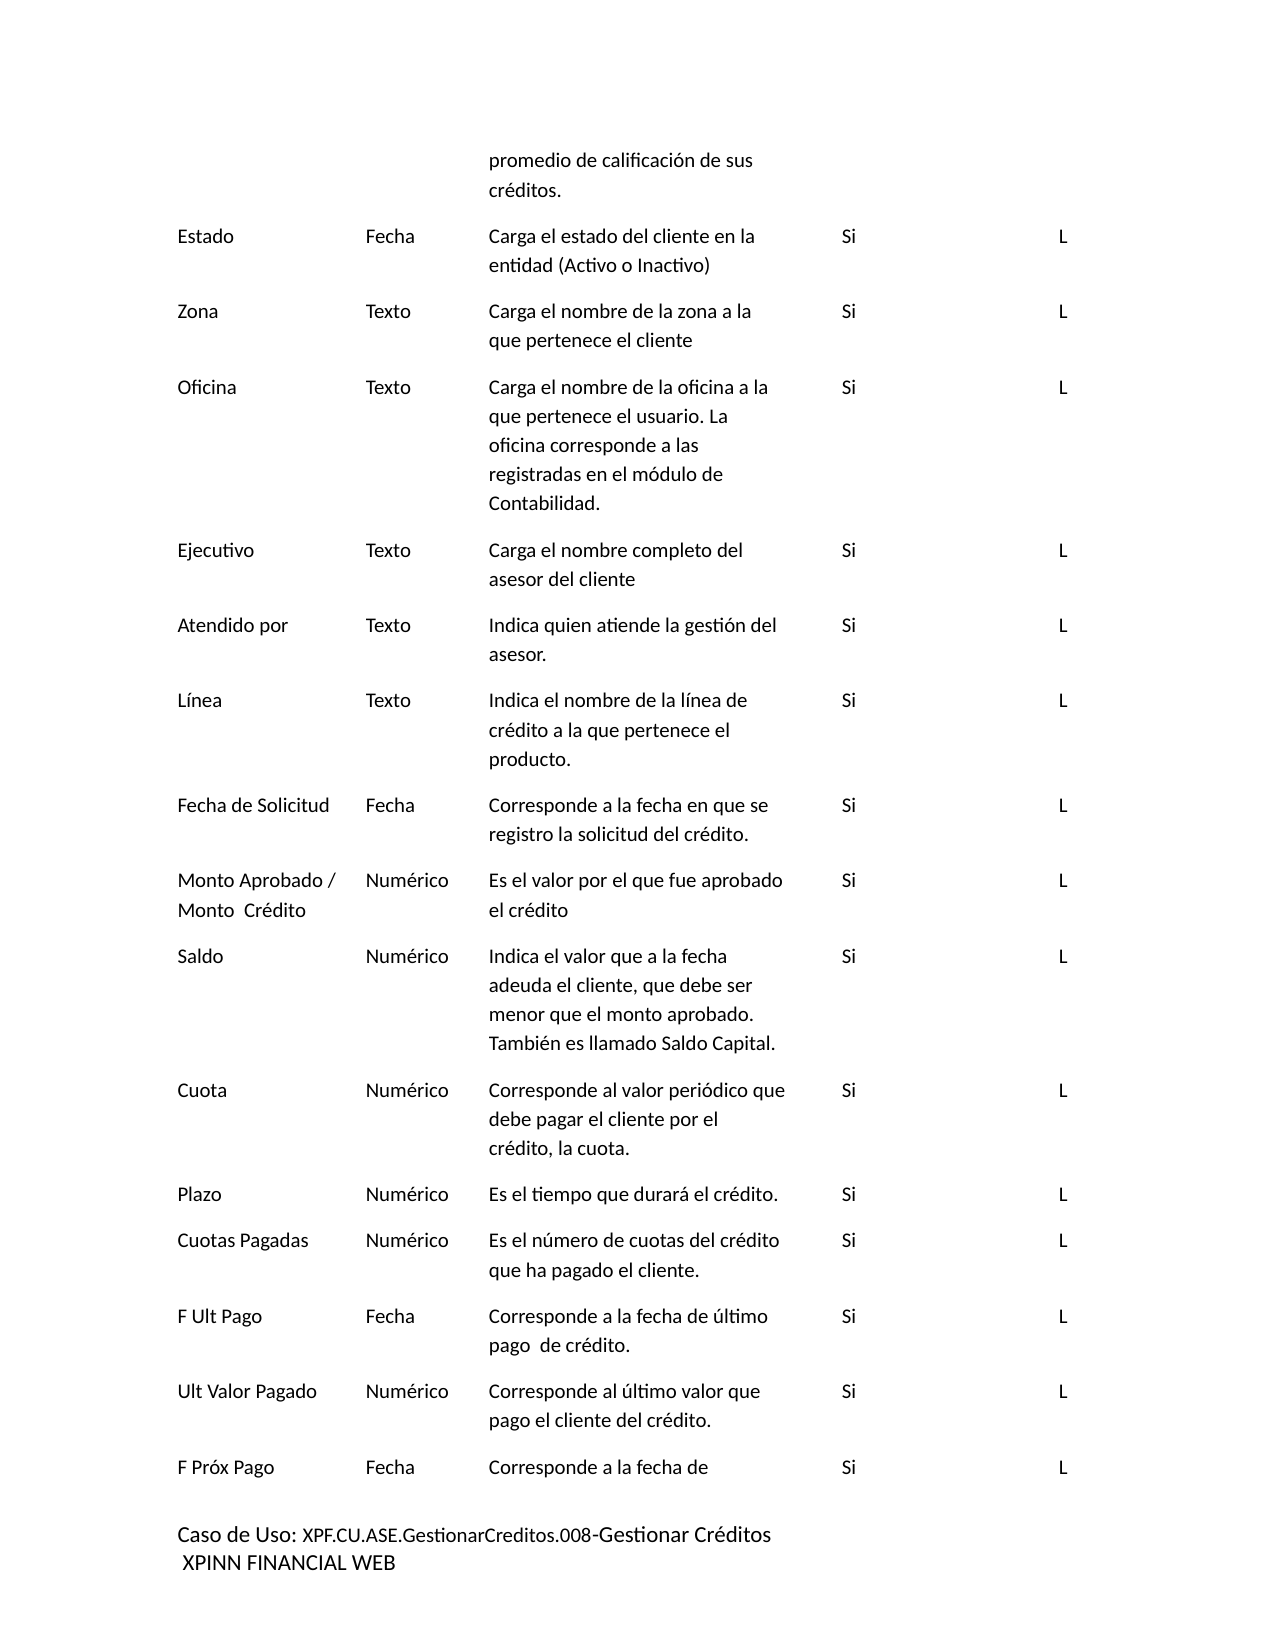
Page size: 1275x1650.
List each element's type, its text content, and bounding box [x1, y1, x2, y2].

table_cell Estado [166, 223, 354, 298]
table_cell Fecha [354, 792, 477, 868]
table_cell Numérico [354, 1181, 477, 1228]
table_cell Si [797, 374, 901, 537]
table_cell Atendido por [166, 612, 354, 688]
table_cell L [1004, 1454, 1122, 1500]
table_cell L [1004, 1181, 1122, 1228]
table_cell [901, 1181, 1004, 1228]
table_cell Si [797, 868, 901, 943]
table_cell [901, 1303, 1004, 1378]
table_cell L [1004, 1379, 1122, 1454]
table_cell [901, 299, 1004, 374]
table_cell L [1004, 537, 1122, 612]
table_cell Corresponde al valor periódico que debe pagar el cliente por el crédito, la cuota. [478, 1077, 797, 1181]
table_cell Texto [354, 374, 477, 537]
table_cell Plazo [166, 1181, 354, 1228]
table_cell Monto Aprobado / Monto Crédito [166, 868, 354, 943]
table_cell L [1004, 374, 1122, 537]
table_cell Cuota [166, 1077, 354, 1181]
table_cell Texto [354, 299, 477, 374]
table_cell Numérico [354, 943, 477, 1077]
table_cell Si [797, 1379, 901, 1454]
table_cell [901, 688, 1004, 792]
table_cell [901, 868, 1004, 943]
table_cell Oficina [166, 374, 354, 537]
table_cell Numérico [354, 1379, 477, 1454]
table_cell L [1004, 868, 1122, 943]
table_cell L [1004, 943, 1122, 1077]
table_cell Fecha de Solicitud [166, 792, 354, 868]
table_cell Corresponde a la fecha en que se registro la solicitud del crédito. [478, 792, 797, 868]
table_cell L [1004, 792, 1122, 868]
table_cell Si [797, 612, 901, 688]
table_cell Si [797, 1181, 901, 1228]
table_cell Línea [166, 688, 354, 792]
table_cell [901, 792, 1004, 868]
table_cell F Próx Pago [166, 1454, 354, 1500]
table_cell Corresponde a la fecha de [478, 1454, 797, 1500]
table_cell [901, 537, 1004, 612]
table_cell Zona [166, 299, 354, 374]
table_cell Si [797, 792, 901, 868]
table_cell [901, 1454, 1004, 1500]
table_cell Numérico [354, 868, 477, 943]
table_cell Corresponde al último valor que pago el cliente del crédito. [478, 1379, 797, 1454]
table_cell Si [797, 1228, 901, 1303]
table_cell Es el número de cuotas del crédito que ha pagado el cliente. [478, 1228, 797, 1303]
table_cell Carga el nombre de la oficina a la que pertenece el usuario. La oficina corresponde a las registradas en el módulo de Contabilidad. [478, 374, 797, 537]
table_cell F Ult Pago [166, 1303, 354, 1378]
table_cell Si [797, 223, 901, 298]
table_cell [797, 148, 901, 223]
table_cell [901, 1228, 1004, 1303]
table_cell Si [797, 537, 901, 612]
table_cell L [1004, 1077, 1122, 1181]
table_cell Corresponde a la fecha de último pago de crédito. [478, 1303, 797, 1378]
table_cell L [1004, 688, 1122, 792]
table_cell Si [797, 688, 901, 792]
table_cell Si [797, 1454, 901, 1500]
table_cell [354, 148, 477, 223]
table_cell L [1004, 1303, 1122, 1378]
table_cell L [1004, 1228, 1122, 1303]
table_cell [901, 1379, 1004, 1454]
table_cell Texto [354, 612, 477, 688]
table_cell Si [797, 1077, 901, 1181]
table_cell [166, 148, 354, 223]
table_cell [901, 1077, 1004, 1181]
table_cell Fecha [354, 1303, 477, 1378]
table_cell promedio de calificación de sus créditos. [478, 148, 797, 223]
table_cell Si [797, 299, 901, 374]
table_cell Saldo [166, 943, 354, 1077]
table_cell Carga el estado del cliente en la entidad (Activo o Inactivo) [478, 223, 797, 298]
table_cell Ejecutivo [166, 537, 354, 612]
table_cell Indica el valor que a la fecha adeuda el cliente, que debe ser menor que el monto aprobado. También es llamado Saldo Capital. [478, 943, 797, 1077]
table_cell [901, 374, 1004, 537]
table_cell Carga el nombre de la zona a la que pertenece el cliente [478, 299, 797, 374]
table_cell Es el valor por el que fue aprobado el crédito [478, 868, 797, 943]
table_cell Es el tiempo que durará el crédito. [478, 1181, 797, 1228]
table_cell Indica quien atiende la gestión del asesor. [478, 612, 797, 688]
table_cell Fecha [354, 1454, 477, 1500]
table_cell Ult Valor Pagado [166, 1379, 354, 1454]
table_cell Numérico [354, 1077, 477, 1181]
table_cell Texto [354, 537, 477, 612]
table_cell Carga el nombre completo del asesor del cliente [478, 537, 797, 612]
table_cell Fecha [354, 223, 477, 298]
table_cell L [1004, 612, 1122, 688]
table_cell Numérico [354, 1228, 477, 1303]
table_cell [901, 223, 1004, 298]
table_cell Indica el nombre de la línea de crédito a la que pertenece el producto. [478, 688, 797, 792]
table_cell [901, 148, 1004, 223]
table_cell [901, 943, 1004, 1077]
table_cell L [1004, 299, 1122, 374]
table_cell Si [797, 943, 901, 1077]
table_cell [1004, 148, 1122, 223]
table_cell Si [797, 1303, 901, 1378]
table_cell L [1004, 223, 1122, 298]
table_cell Texto [354, 688, 477, 792]
table_cell Cuotas Pagadas [166, 1228, 354, 1303]
table_cell [901, 612, 1004, 688]
